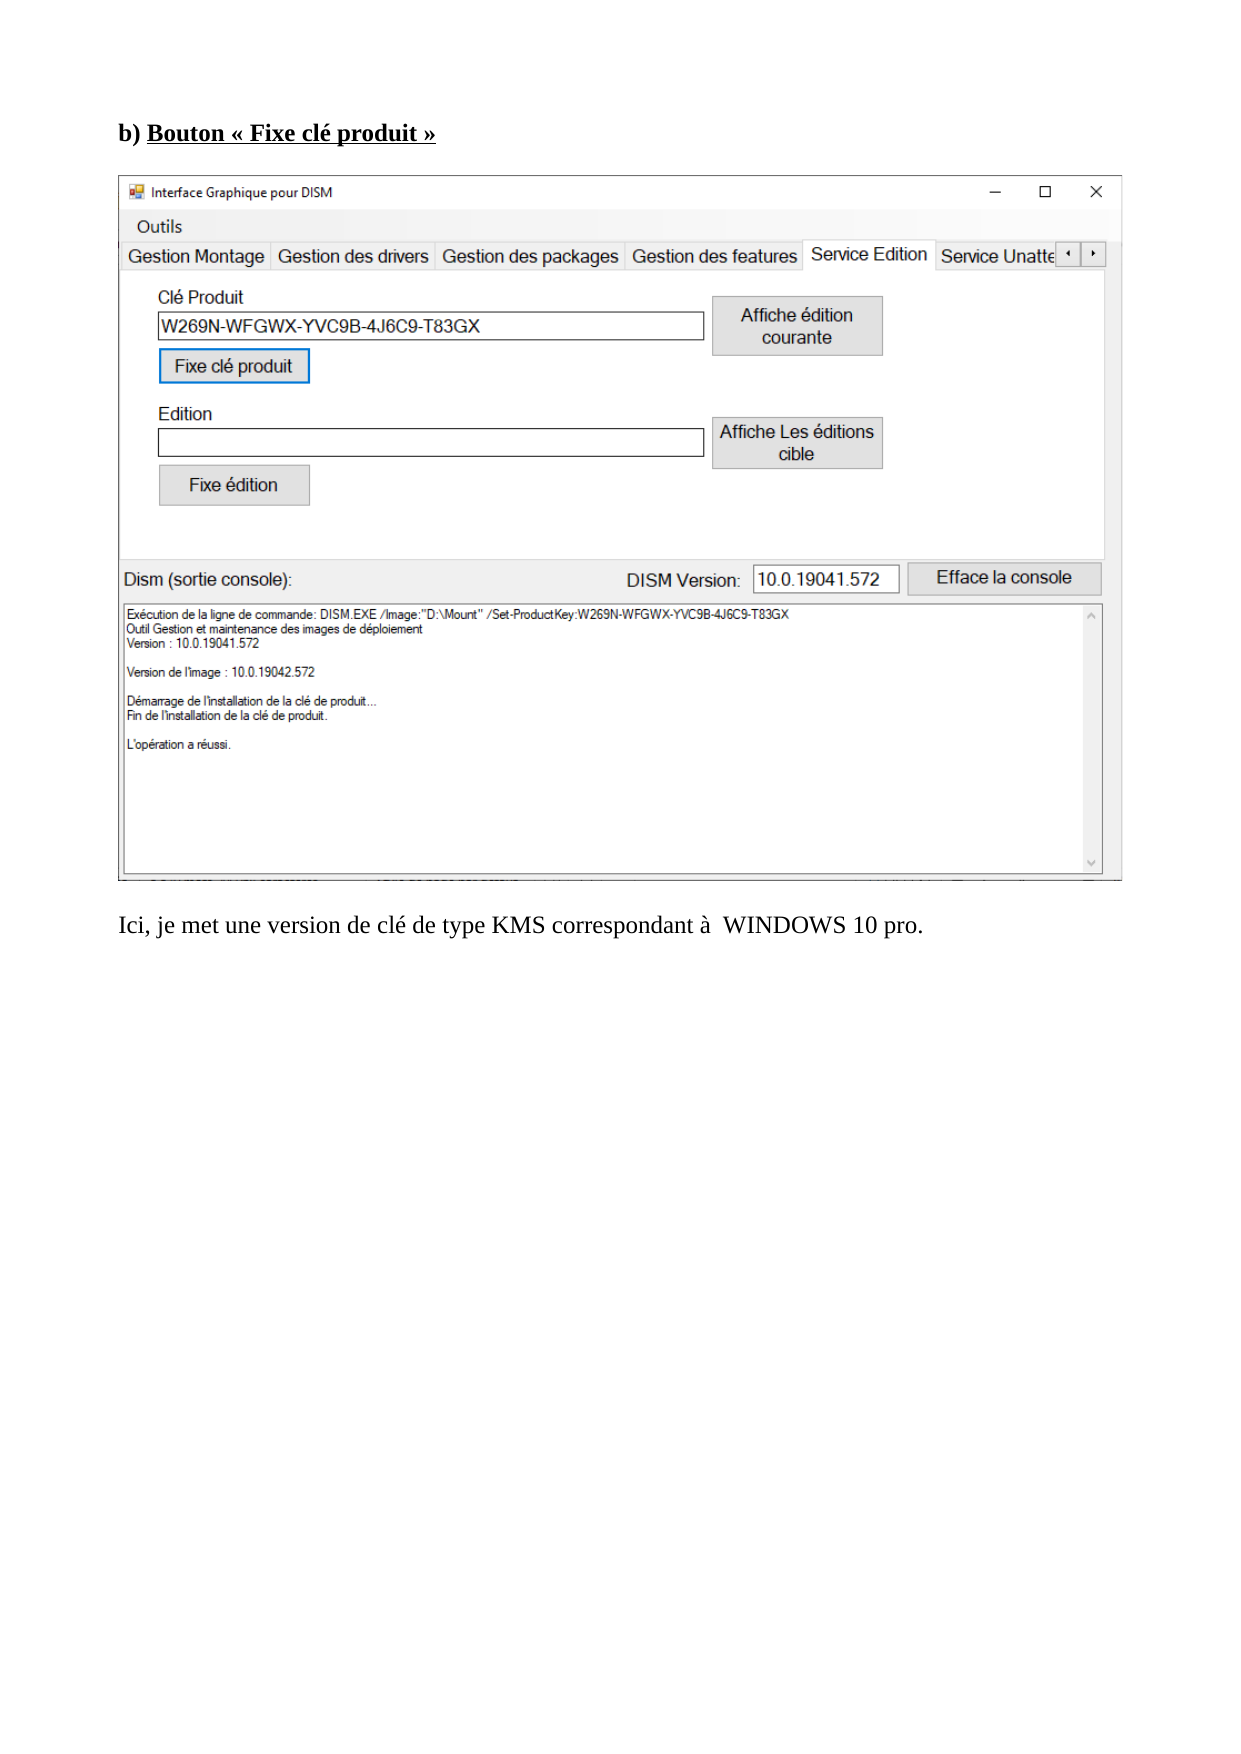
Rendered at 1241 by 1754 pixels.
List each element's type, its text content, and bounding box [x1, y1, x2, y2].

picture [118, 175, 1123, 881]
text b) Bouton « Fixe clé produit » [118, 118, 1122, 147]
text Ici, je met une version de clé de type KMS correspondant à WINDOWS 10 pro. [118, 910, 1122, 938]
